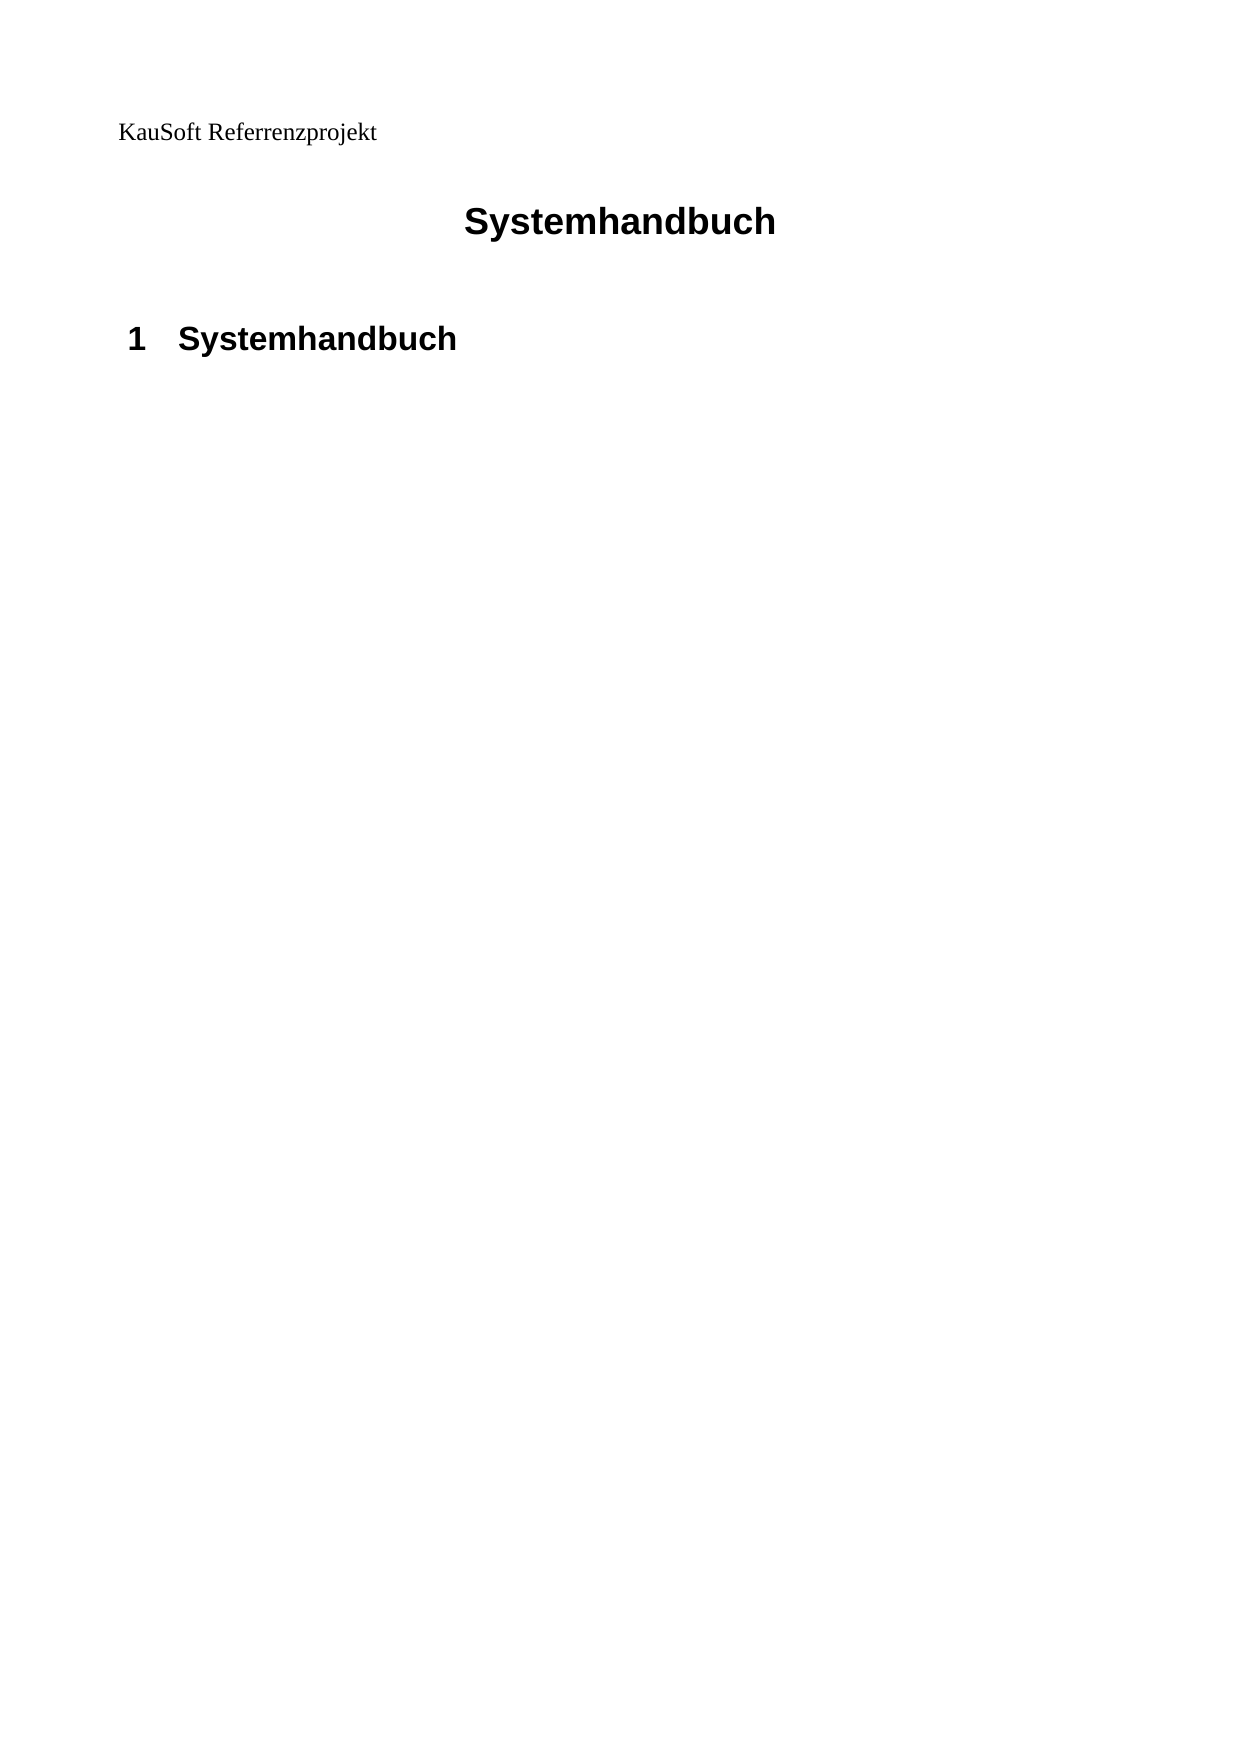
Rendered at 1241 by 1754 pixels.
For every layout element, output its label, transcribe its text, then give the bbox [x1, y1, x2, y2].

subtitle Systemhandbuch [118, 320, 1122, 357]
title Systemhandbuch [118, 200, 1122, 242]
